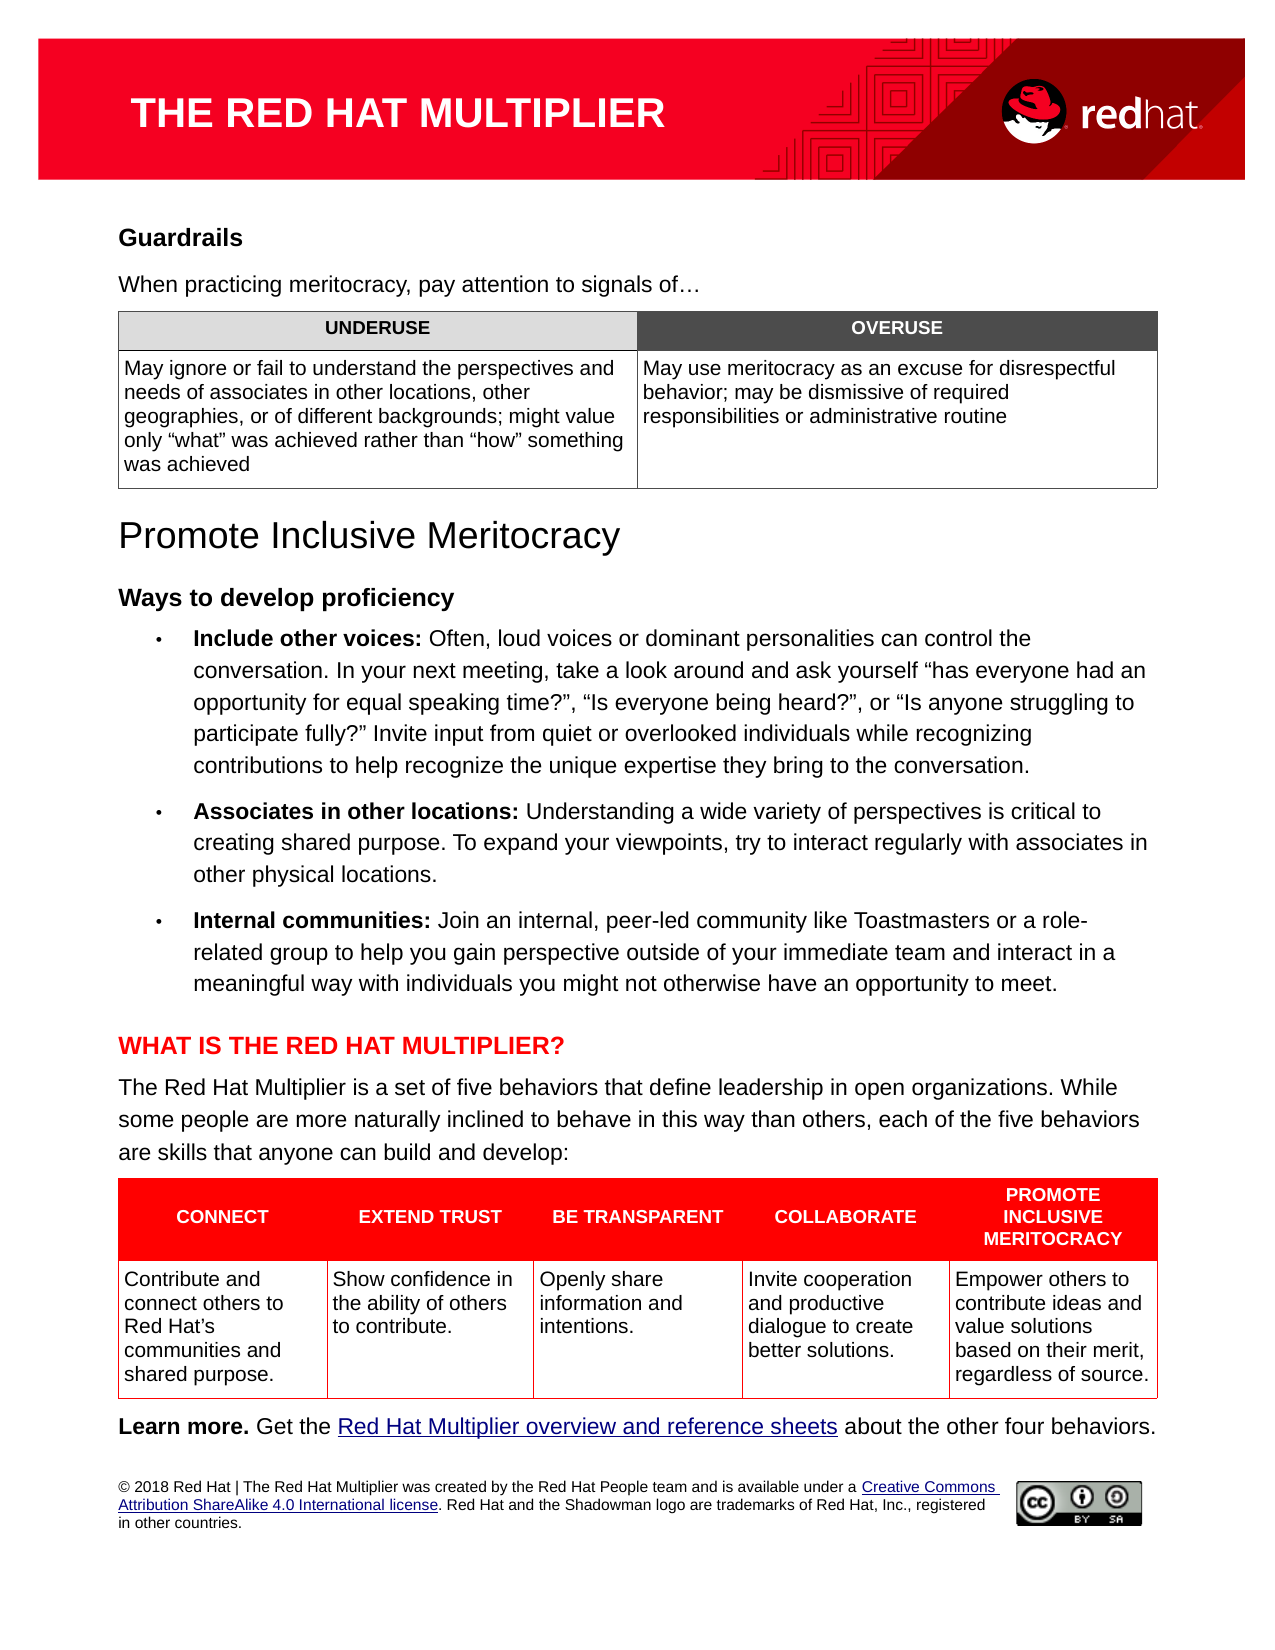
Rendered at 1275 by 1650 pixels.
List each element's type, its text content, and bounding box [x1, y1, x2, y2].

picture [1016, 1481, 1143, 1526]
text Guardrails [118, 218, 1157, 252]
table_cell May ignore or fail to understand the perspectives and needs of associates in other locations, other geographies, or of different backgrounds; might value only “what” was achieved rather than “how” something was achieved [119, 351, 637, 488]
picture [0, 0, 1275, 218]
text Ways to develop proficiency [118, 583, 1157, 612]
title Promote Inclusive Meritocracy [118, 513, 1157, 556]
table_header UNDERUSE [119, 312, 637, 350]
table_header CONNECT [119, 1179, 327, 1261]
text The Red Hat Multiplier is a set of five behaviors that define leadership in open organizations. While some people are more naturally inclined to behave in this way than others, each of the five behaviors are skills that anyone can build and develop: [118, 1074, 1157, 1165]
text Learn more. Get the Red Hat Multiplier overview and reference sheets about the other four behaviors. [118, 1413, 1157, 1439]
list Include other voices: Often, loud voices or dominant personalities can control the conversation. In your next meeting, take a look around and ask yourself “has everyone had an opportunity for equal speaking time?”, “Is everyone being heard?”, or “Is anyone struggling to participate fully?” Invite input from quiet or overlooked individuals while recognizing contributions to help recognize the unique expertise they bring to the conversation. [156, 625, 1157, 778]
table_cell Empower others to contribute ideas and value solutions based on their merit, regardless of source. [950, 1261, 1157, 1398]
table_cell Openly share information and intentions. [534, 1261, 742, 1398]
text When practicing meritocracy, pay attention to signals of… [118, 271, 1157, 298]
table_cell Contribute and connect others to Red Hat’s communities and shared purpose. [119, 1261, 327, 1398]
table_cell Invite cooperation and productive dialogue to create better solutions. [743, 1261, 949, 1398]
list Internal communities: Join an internal, peer-led community like Toastmasters or a role-related group to help you gain perspective outside of your immediate team and interact in a meaningful way with individuals you might not otherwise have an opportunity to meet. [156, 907, 1157, 997]
table_header PROMOTE INCLUSIVE MERITOCRACY [950, 1179, 1157, 1261]
table_header COLLABORATE [743, 1179, 949, 1261]
table_cell Show confidence in the ability of others to contribute. [328, 1261, 533, 1398]
table_header BE TRANSPARENT [534, 1179, 742, 1261]
table_header EXTEND TRUST [328, 1179, 533, 1261]
text What is the Red Hat Multiplier? [118, 1031, 1157, 1060]
list Associates in other locations: Understanding a wide variety of perspectives is critical to creating shared purpose. To expand your viewpoints, try to interact regularly with associates in other physical locations. [156, 798, 1157, 887]
table_cell May use meritocracy as an excuse for disrespectful behavior; may be dismissive of required responsibilities or administrative routine [638, 351, 1157, 488]
table_header OVERUSE [638, 312, 1157, 350]
